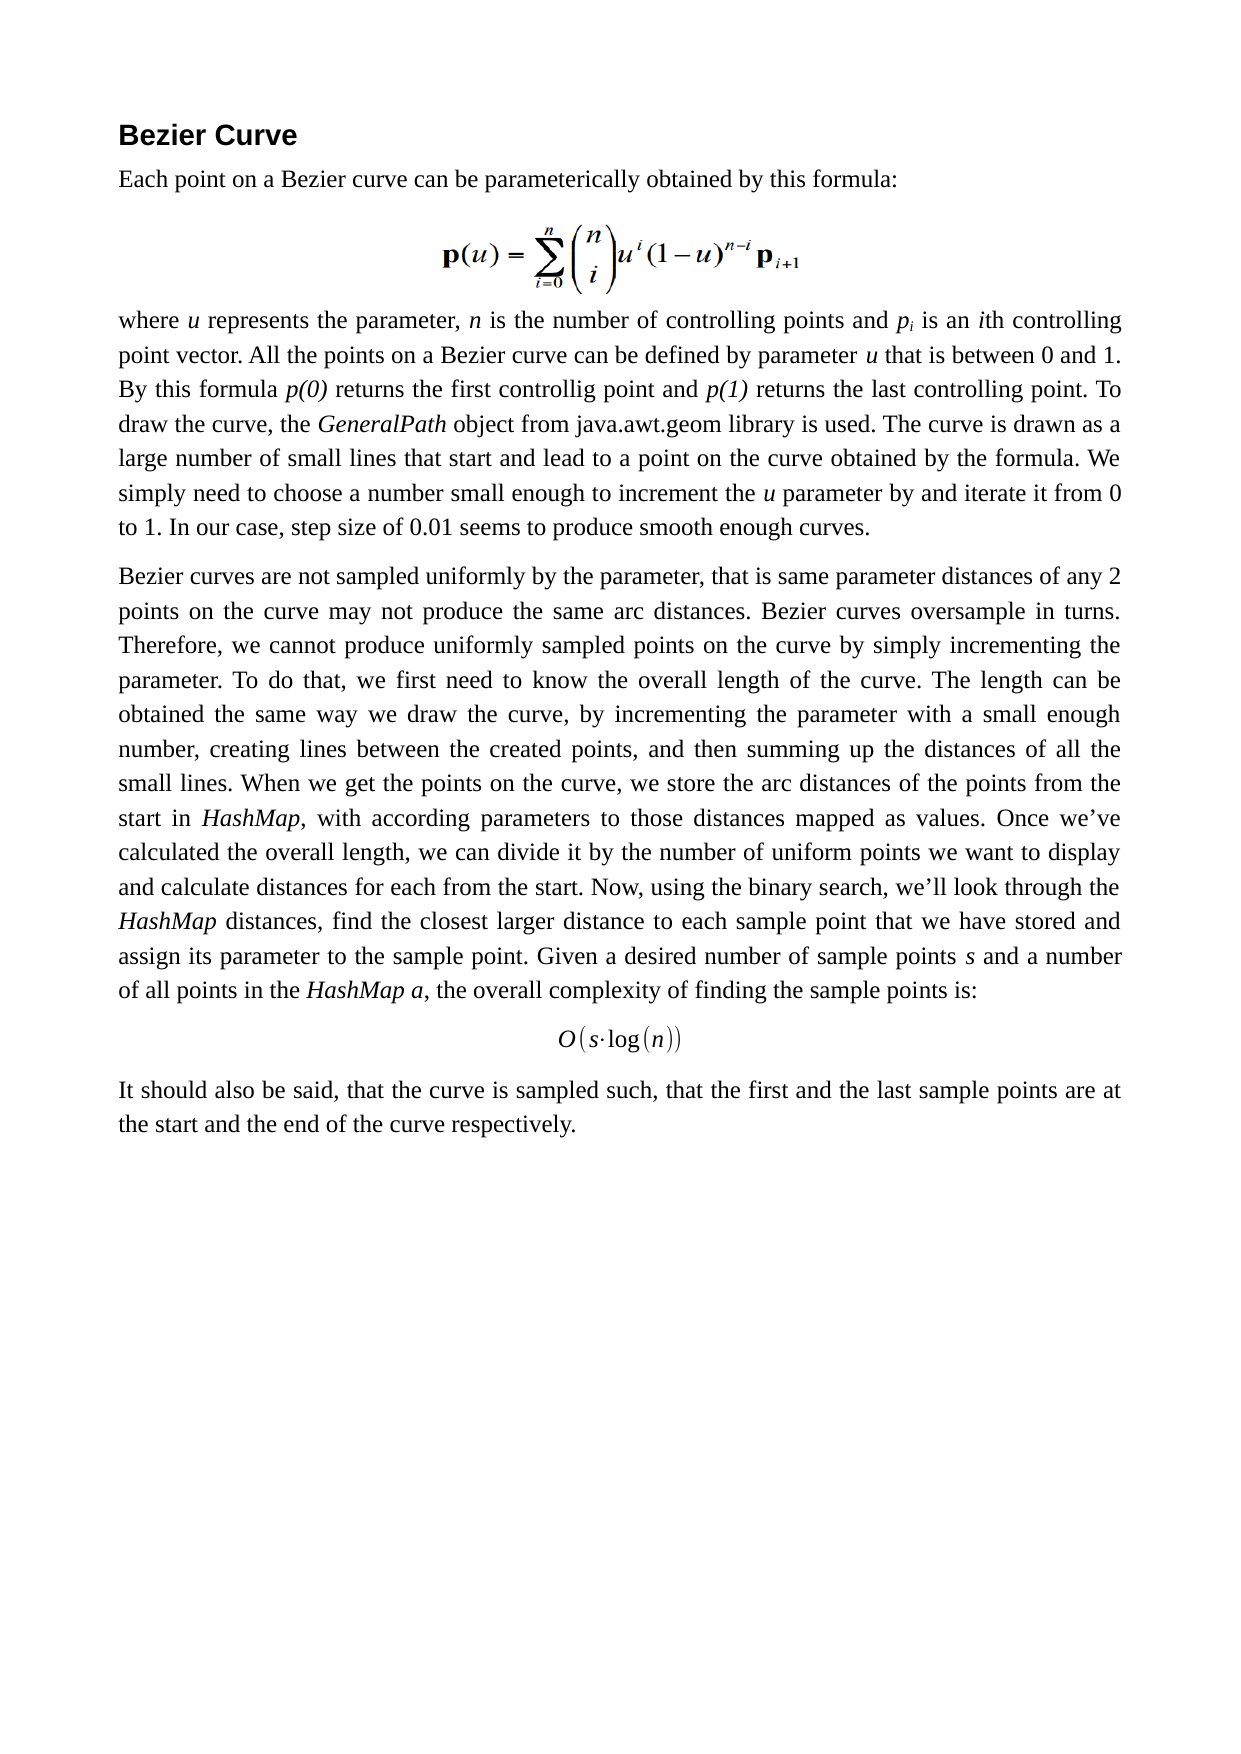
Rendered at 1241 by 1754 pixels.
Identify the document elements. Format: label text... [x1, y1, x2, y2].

text Each point on a Bezier curve can be parameterically obtained by this formula: [118, 164, 1122, 193]
text Bezier curves are not sampled uniformly by the parameter, that is same parameter distances of any 2 points on the curve may not produce the same arc distances. Bezier curves oversample in turns. Therefore, we cannot produce uniformly sampled points on the curve by simply incrementing the parameter. To do that, we first need to know the overall length of the curve. The length can be obtained the same way we draw the curve, by incrementing the parameter with a small enough number, creating lines between the created points, and then summing up the distances of all the small lines. When we get the points on the curve, we store the arc distances of the points from the start in HashMap, with according parameters to those distances mapped as values. Once we’ve calculated the overall length, we can divide it by the number of uniform points we want to display and calculate distances for each from the start. Now, using the binary search, we’ll look through the HashMap distances, find the closest larger distance to each sample point that we have stored and assign its parameter to the sample point. Given a desired number of sample points s and a number of all points in the HashMap a, the overall complexity of finding the sample points is: [118, 561, 1122, 1004]
text It should also be said, that the curve is sampled such, that the first and the last sample points are at the start and the end of the curve respectively. [118, 1075, 1122, 1138]
picture [429, 213, 812, 300]
subtitle Bezier Curve [118, 118, 1122, 152]
text where u represents the parameter, n is the number of controlling points and pi is an ith controlling point vector. All the points on a Bezier curve can be defined by parameter u that is between 0 and 1. By this formula p(0) returns the first controllig point and p(1) returns the last controlling point. To draw the curve, the GeneralPath object from java.awt.geom library is used. The curve is drawn as a large number of small lines that start and lead to a point on the curve obtained by the formula. We simply need to choose a number small enough to increment the u parameter by and iterate it from 0 to 1. In our case, step size of 0.01 seems to produce smooth enough curves. [118, 213, 1122, 541]
